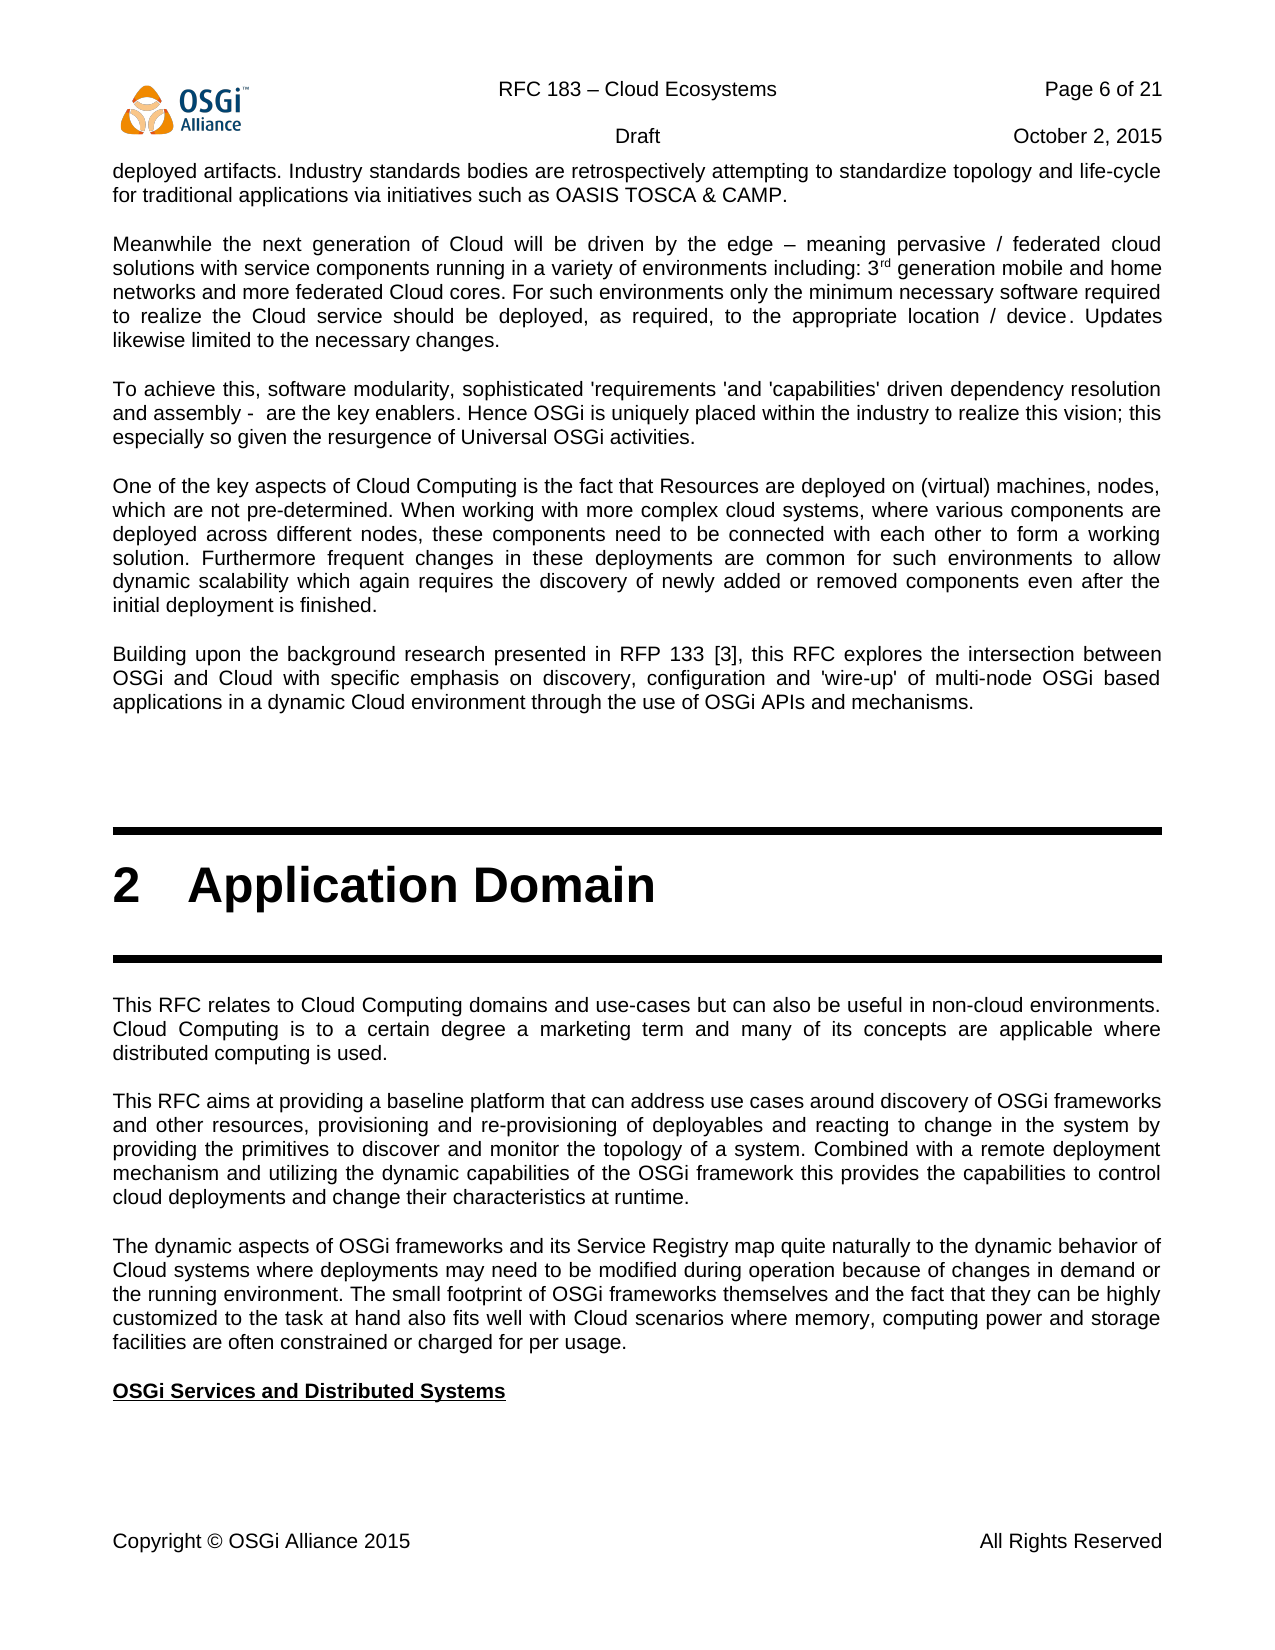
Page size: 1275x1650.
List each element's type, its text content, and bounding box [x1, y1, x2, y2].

picture [113, 78, 257, 142]
text deployed artifacts. Industry standards bodies are retrospectively attempting to standardize topology and life-cycle for traditional applications via initiatives such as OASIS TOSCA & CAMP. [112, 159, 1162, 207]
subtitle Application Domain [112, 828, 1162, 963]
text Meanwhile the next generation of Cloud will be driven by the edge – meaning pervasive / federated cloud solutions with service components running in a variety of environments including: 3rd generation mobile and home networks and more federated Cloud cores. For such environments only the minimum necessary software required to realize the Cloud service should be deployed, as required, to the appropriate location / device. Updates likewise limited to the necessary changes. [112, 232, 1162, 352]
text To achieve this, software modularity, sophisticated 'requirements 'and 'capabilities' driven dependency resolution and assembly - are the key enablers. Hence OSGi is uniquely placed within the industry to realize this vision; this especially so given the resurgence of Universal OSGi activities. [112, 377, 1162, 448]
text One of the key aspects of Cloud Computing is the fact that Resources are deployed on (virtual) machines, nodes, which are not pre-determined. When working with more complex cloud systems, where various components are deployed across different nodes, these components need to be connected with each other to form a working solution. Furthermore frequent changes in these deployments are common for such environments to allow dynamic scalability which again requires the discovery of newly added or removed components even after the initial deployment is finished. [112, 473, 1162, 617]
text This RFC aims at providing a baseline platform that can address use cases around discovery of OSGi frameworks and other resources, provisioning and re-provisioning of deployables and reacting to change in the system by providing the primitives to discover and monitor the topology of a system. Combined with a remote deployment mechanism and utilizing the dynamic capabilities of the OSGi framework this provides the capabilities to control cloud deployments and change their characteristics at runtime. [112, 1089, 1162, 1209]
text OSGi Services and Distributed Systems [112, 1379, 1162, 1403]
text Building upon the background research presented in RFP 133 [3]., this RFC explores the intersection between OSGi and Cloud with specific emphasis on discovery, configuration and 'wire-up' of multi-node OSGi based applications in a dynamic Cloud environment through the use of OSGi APIs and mechanisms. [112, 642, 1162, 714]
text This RFC relates to Cloud Computing domains and use-cases but can also be useful in non-cloud environments. Cloud Computing is to a certain degree a marketing term and many of its concepts are applicable where distributed computing is used. [112, 992, 1162, 1064]
text The dynamic aspects of OSGi frameworks and its Service Registry map quite naturally to the dynamic behavior of Cloud systems where deployments may need to be modified during operation because of changes in demand or the running environment. The small footprint of OSGi frameworks themselves and the fact that they can be highly customized to the task at hand also fits well with Cloud scenarios where memory, computing power and storage facilities are often constrained or charged for per usage. [112, 1234, 1162, 1354]
